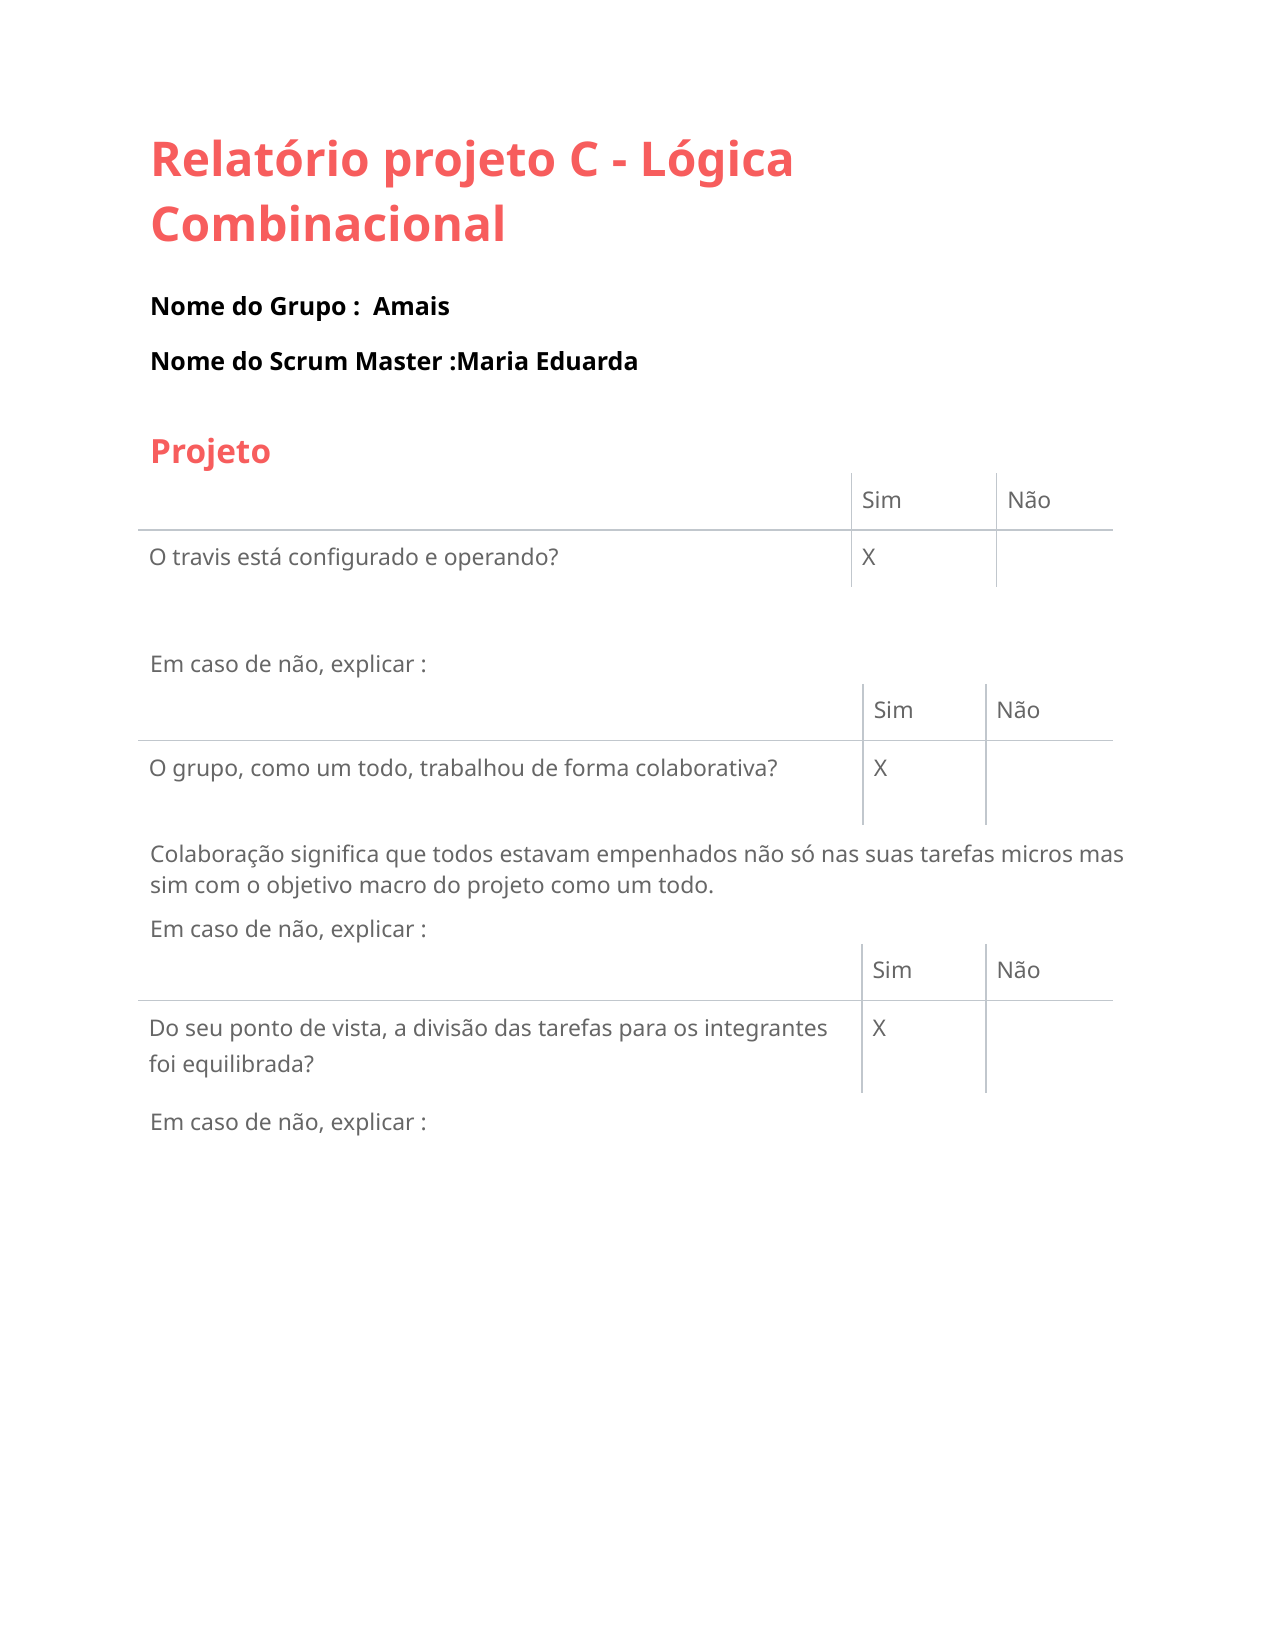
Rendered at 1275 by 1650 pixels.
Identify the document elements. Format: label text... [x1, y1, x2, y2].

table_cell X [863, 1001, 985, 1093]
table_cell O travis está configurado e operando? [138, 531, 851, 587]
table_header [138, 473, 851, 529]
table_header Sim [852, 473, 996, 529]
text Em caso de não, explicar : [150, 912, 1125, 944]
table_cell O grupo, como um todo, trabalhou de forma colaborativa? [138, 741, 862, 825]
subtitle Nome do Scrum Master :Maria Eduarda [150, 344, 1128, 378]
table_cell X [864, 741, 985, 825]
subtitle Projeto [150, 428, 1128, 473]
table_header Sim [864, 684, 985, 739]
text Em caso de não, explicar : [150, 648, 1125, 679]
table_cell Do seu ponto de vista, a divisão das tarefas para os integrantes foi equilibrada? [138, 1001, 861, 1093]
table_header Não [987, 944, 1113, 1000]
table_header Não [987, 684, 1113, 739]
table_cell X [852, 531, 996, 587]
table_cell [987, 741, 1113, 825]
table_header [138, 684, 862, 739]
subtitle Relatório projeto C - Lógica Combinacional [150, 125, 1128, 256]
text Em caso de não, explicar : [150, 1106, 1125, 1137]
text Colaboração significa que todos estavam empenhados não só nas suas tarefas micros mas sim com o objetivo macro do projeto como um todo. [150, 837, 1125, 900]
table_header Não [997, 473, 1113, 529]
table_cell [987, 1001, 1113, 1093]
table_header [138, 944, 861, 1000]
table_header Sim [863, 944, 985, 1000]
table_cell [997, 531, 1113, 587]
subtitle Nome do Grupo : Amais [150, 289, 1128, 323]
